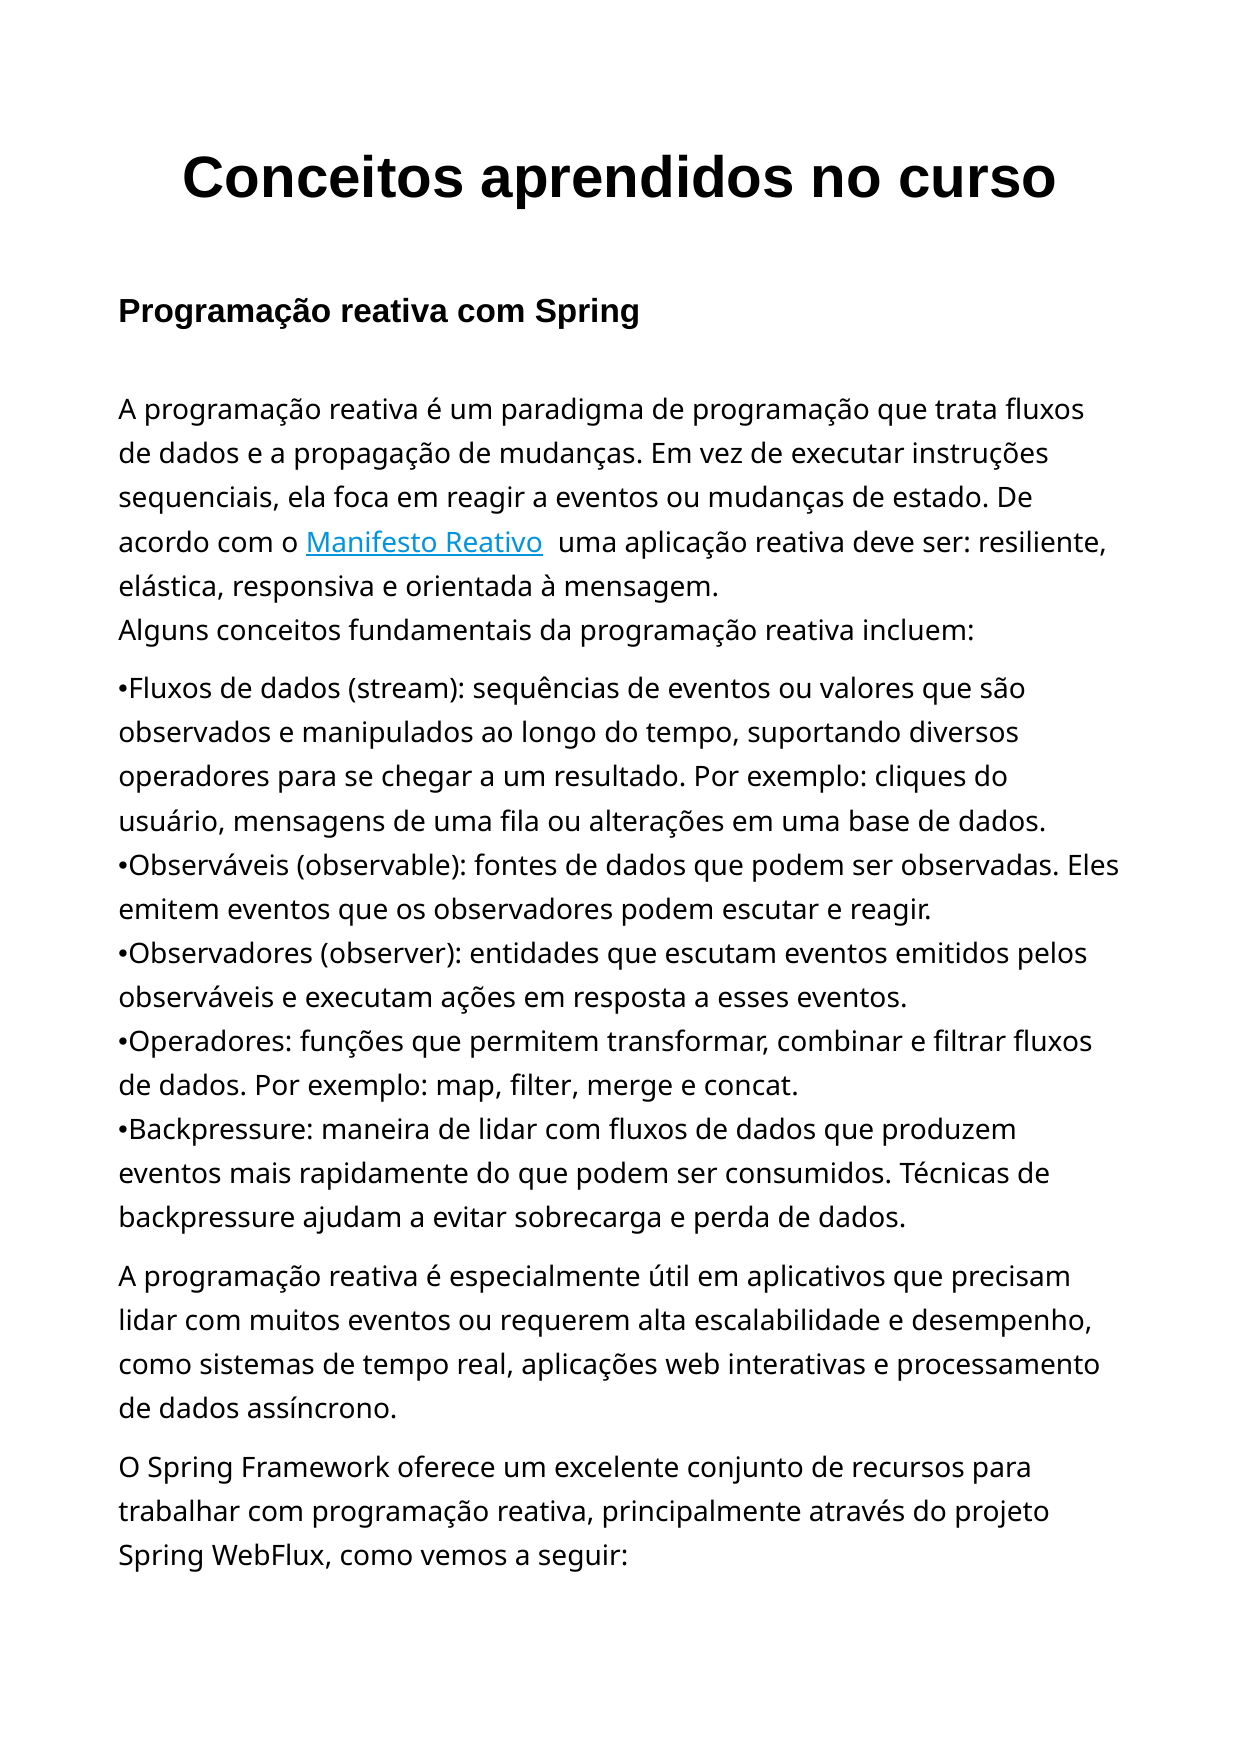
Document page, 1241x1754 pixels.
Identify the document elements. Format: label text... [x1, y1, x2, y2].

title Conceitos aprendidos no curso [118, 143, 1122, 210]
list Observadores (observer): entidades que escutam eventos emitidos pelos observáveis e executam ações em resposta a esses eventos. [118, 933, 1122, 1015]
list Fluxos de dados (stream): sequências de eventos ou valores que são observados e manipulados ao longo do tempo, suportando diversos operadores para se chegar a um resultado. Por exemplo: cliques do usuário, mensagens de uma fila ou alterações em uma base de dados. [118, 669, 1122, 839]
text O Spring Framework oferece um excelente conjunto de recursos para trabalhar com programação reativa, principalmente através do projeto Spring WebFlux, como vemos a seguir: [118, 1447, 1122, 1573]
subtitle Programação reativa com Spring [118, 291, 1122, 329]
text A programação reativa é especialmente útil em aplicativos que precisam lidar com muitos eventos ou requerem alta escalabilidade e desempenho, como sistemas de tempo real, aplicações web interativas e processamento de dados assíncrono. [118, 1256, 1122, 1427]
list Backpressure: maneira de lidar com fluxos de dados que produzem eventos mais rapidamente do que podem ser consumidos. Técnicas de backpressure ajudam a evitar sobrecarga e perda de dados. [118, 1109, 1122, 1236]
text A programação reativa é um paradigma de programação que trata fluxos de dados e a propagação de mudanças. Em vez de executar instruções sequenciais, ela foca em reagir a eventos ou mudanças de estado. De acordo com o Manifesto Reativo, uma aplicação reativa deve ser: resiliente, elástica, responsiva e orientada à mensagem. [118, 390, 1122, 604]
list Operadores: funções que permitem transformar, combinar e filtrar fluxos de dados. Por exemplo: map, filter, merge e concat. [118, 1021, 1122, 1103]
list Observáveis (observable): fontes de dados que podem ser observadas. Eles emitem eventos que os observadores podem escutar e reagir. [118, 845, 1122, 927]
text Alguns conceitos fundamentais da programação reativa incluem: [118, 610, 1122, 648]
